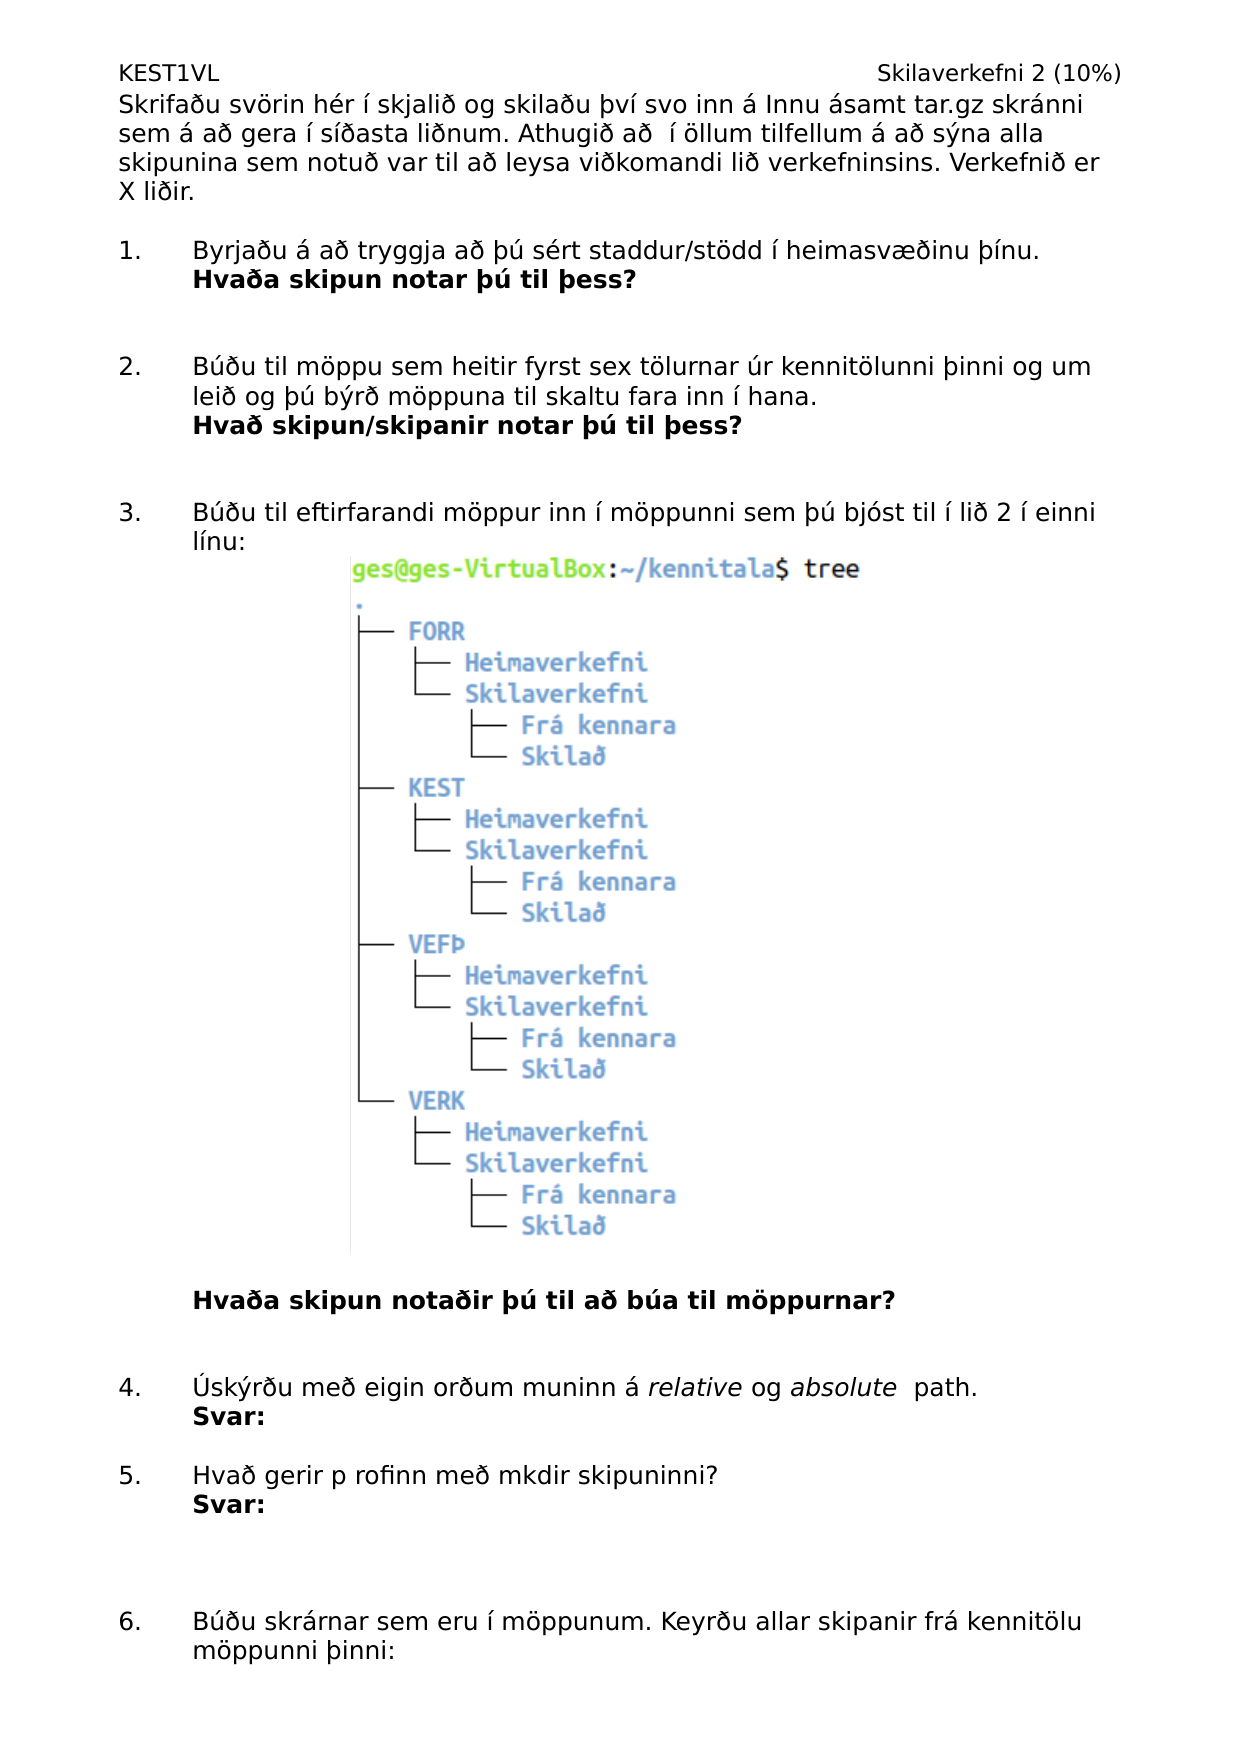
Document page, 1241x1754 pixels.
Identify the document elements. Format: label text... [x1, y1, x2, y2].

text 2. Búðu til möppu sem heitir fyrst sex tölurnar úr kennitölunni þinni og um leið og þú býrð möppuna til skaltu fara inn í hana. [118, 352, 1122, 411]
text Svar: [118, 1402, 1122, 1432]
text Hvaða skipun notar þú til þess? [118, 265, 1122, 294]
text 6. Búðu skrárnar sem eru í möppunum. Keyrðu allar skipanir frá kennitölu möppunni þinni: [118, 1607, 1122, 1665]
text 1. Byrjaðu á að tryggja að þú sért staddur/stödd í heimasvæðinu þínu. [118, 236, 1122, 265]
text 3. Búðu til eftirfarandi möppur inn í möppunni sem þú bjóst til í lið 2 í einni línu: [118, 498, 1122, 557]
text Hvað skipun/skipanir notar þú til þess? [118, 411, 1122, 440]
text 5. Hvað gerir p rofinn með mkdir skipuninni? [118, 1461, 1122, 1490]
text Skrifaðu svörin hér í skjalið og skilaðu því svo inn á Innu ásamt tar.gz skránni sem á að gera í síðasta liðnum. Athugið að í öllum tilfellum á að sýna alla skipunina sem notuð var til að leysa viðkomandi lið verkefninsins. Verkefnið er X liðir. [118, 90, 1122, 207]
text Svar: [118, 1490, 1122, 1519]
text 4. Úskýrðu með eigin orðum muninn á relative og absolute path. [118, 1373, 1122, 1402]
text Hvaða skipun notaðir þú til að búa til möppurnar? [118, 1286, 1122, 1315]
